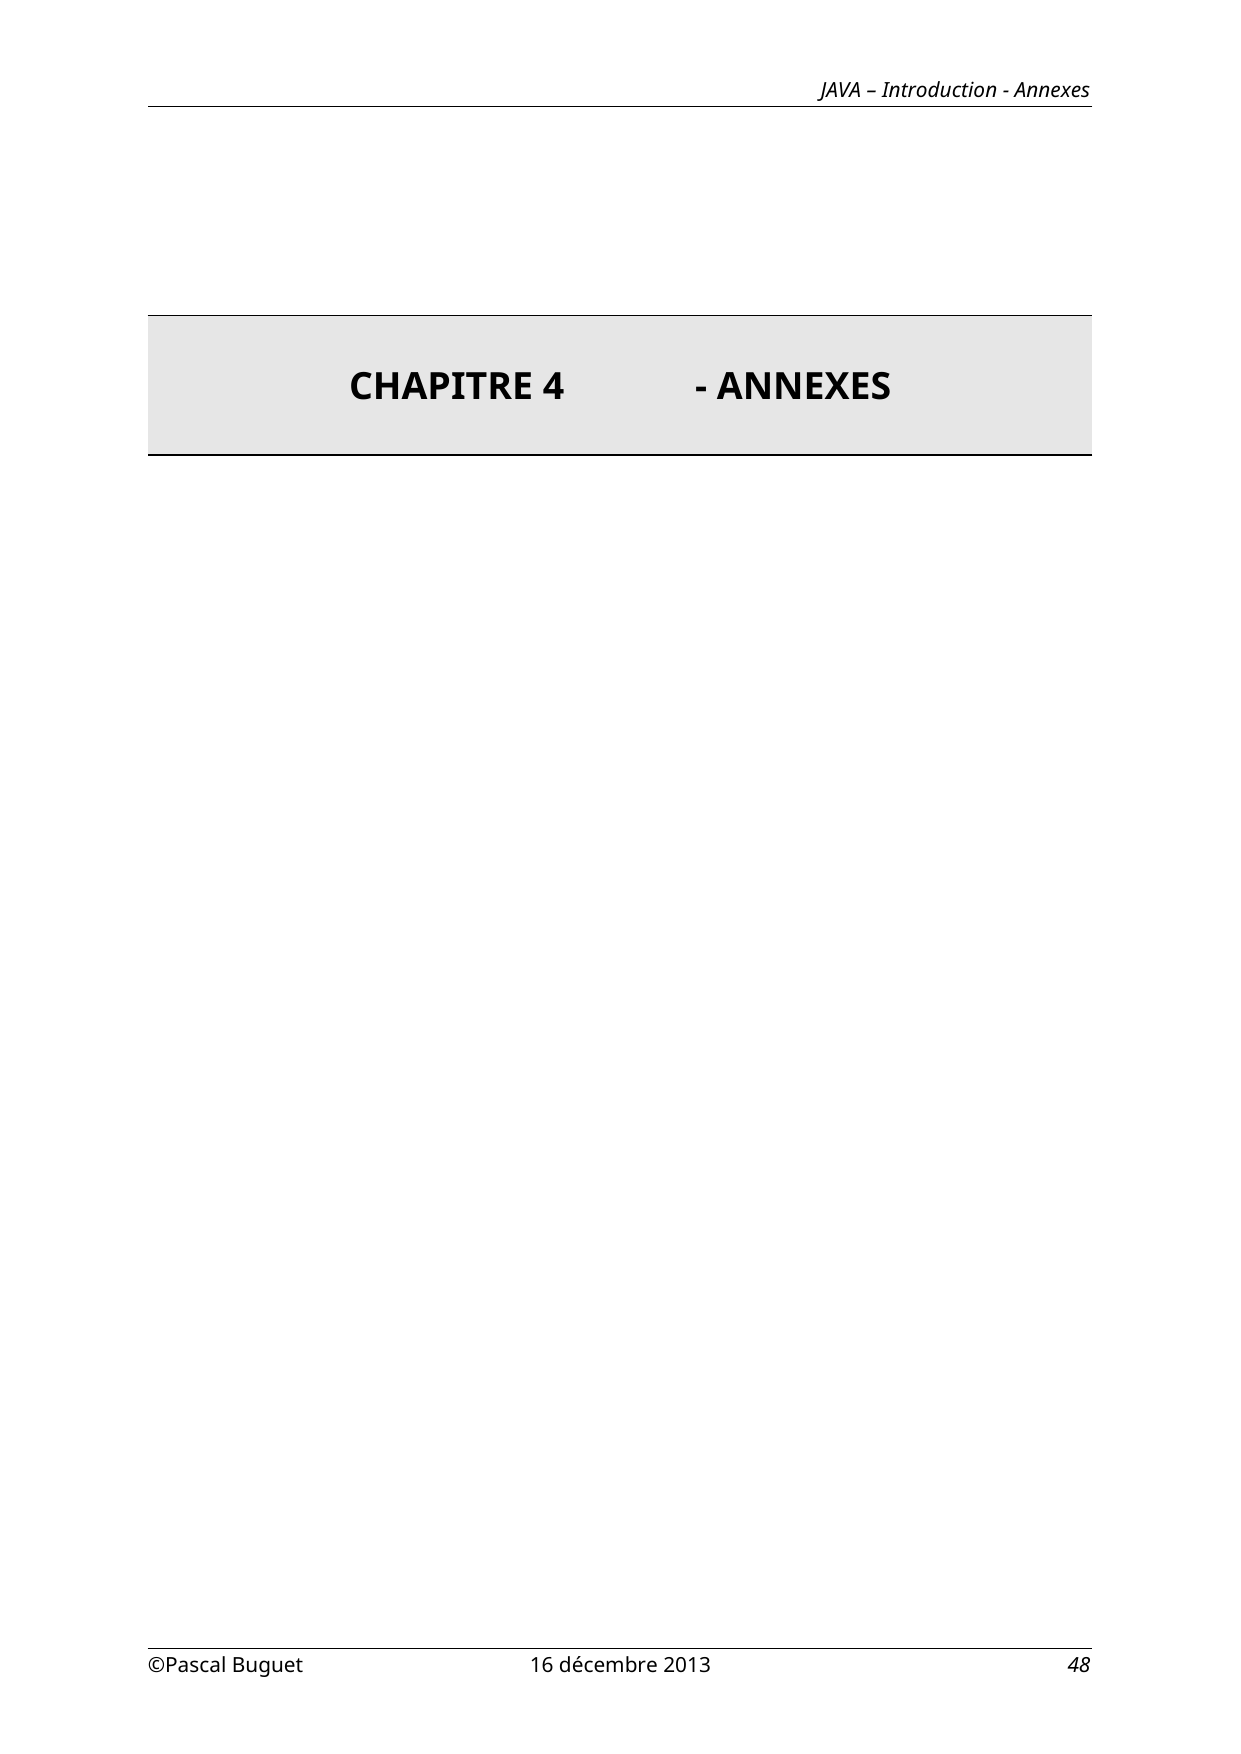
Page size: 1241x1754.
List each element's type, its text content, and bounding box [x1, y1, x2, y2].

subtitle - ANNEXES [148, 316, 1092, 454]
